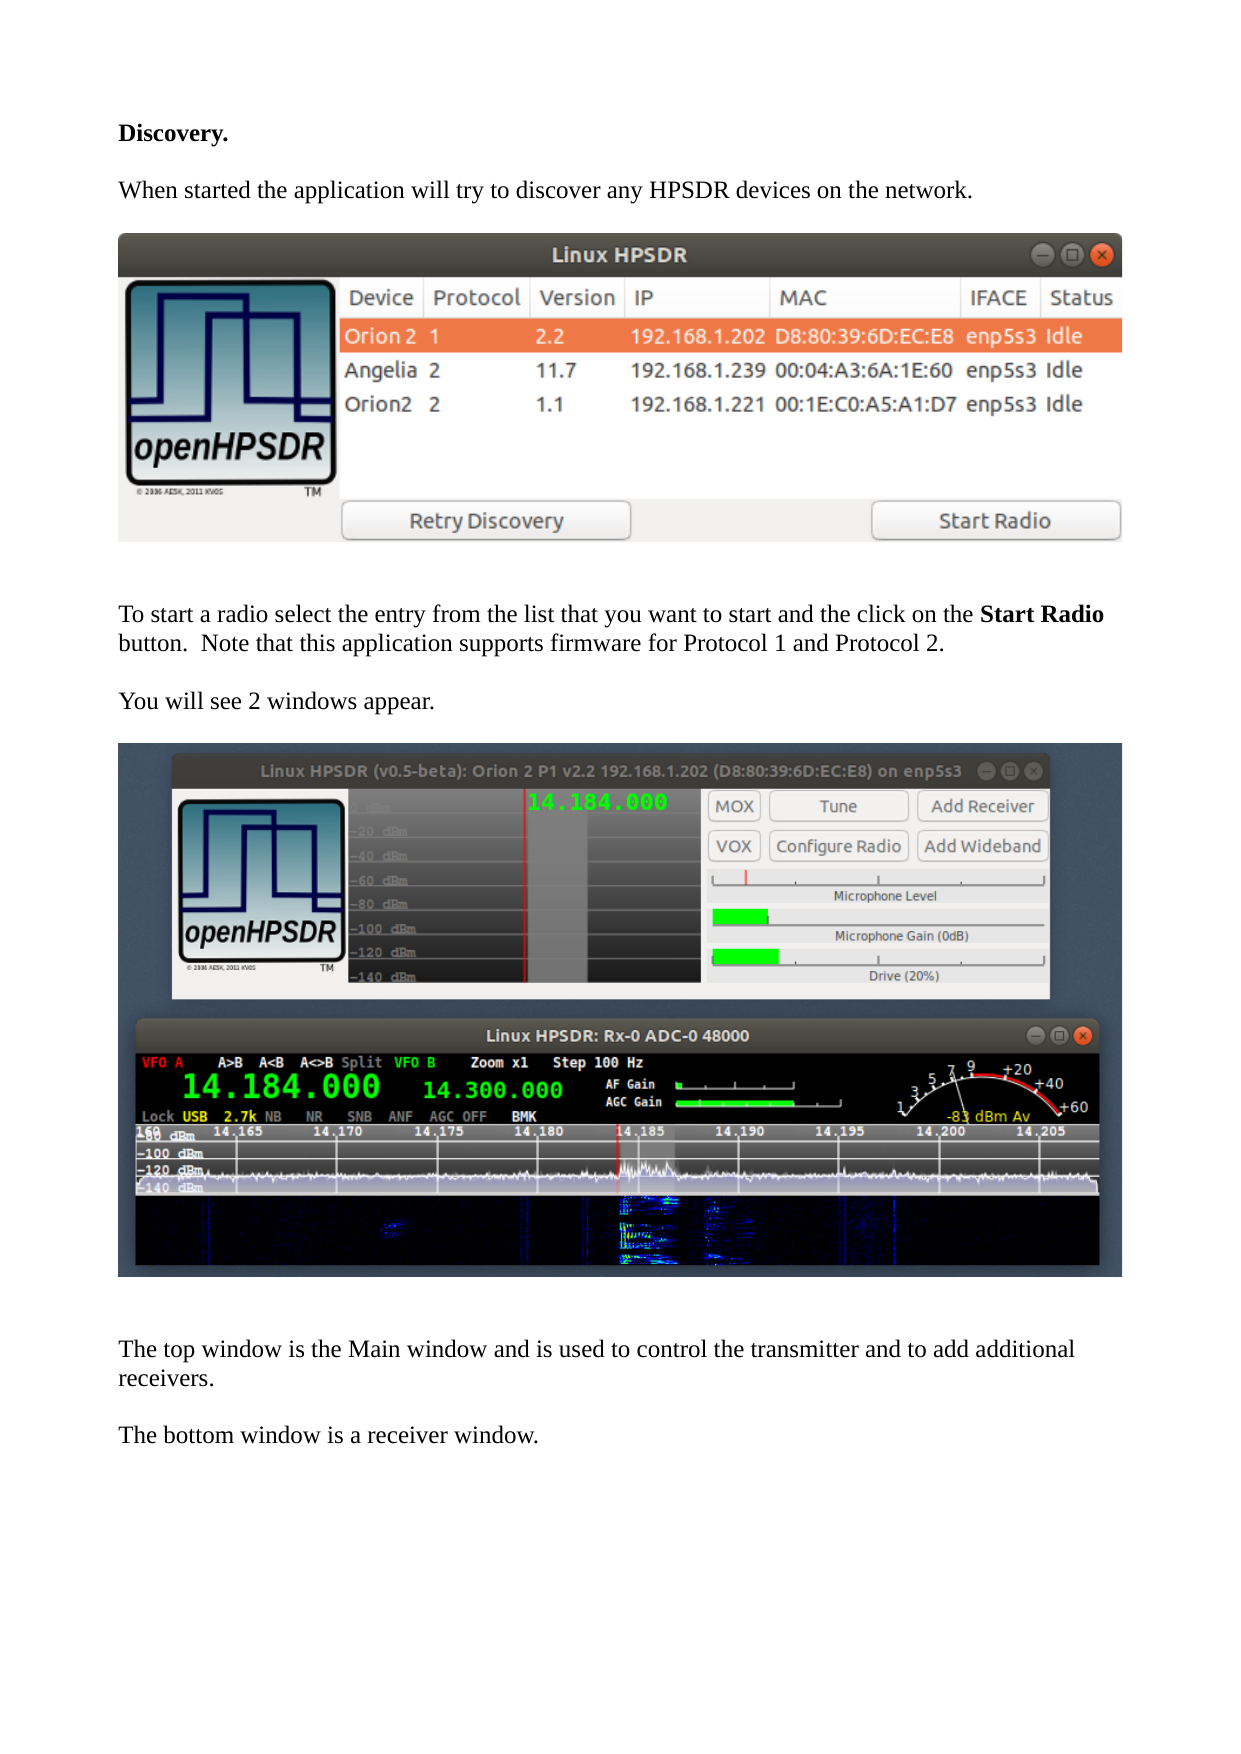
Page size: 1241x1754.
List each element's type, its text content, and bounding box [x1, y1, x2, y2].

text Discovery. [118, 118, 1122, 147]
text The top window is the Main window and is used to control the transmitter and to add additional receivers. [118, 1334, 1122, 1391]
text The bottom window is a receiver window. [118, 1420, 1122, 1449]
text To start a radio select the entry from the list that you want to start and the click on the Start Radio button. Note that this application supports firmware for Protocol 1 and Protocol 2. [118, 599, 1122, 657]
picture [118, 233, 1123, 542]
text When started the application will try to discover any HPSDR devices on the network. [118, 176, 1122, 204]
picture [118, 743, 1123, 1277]
text You will see 2 windows appear. [118, 686, 1122, 714]
